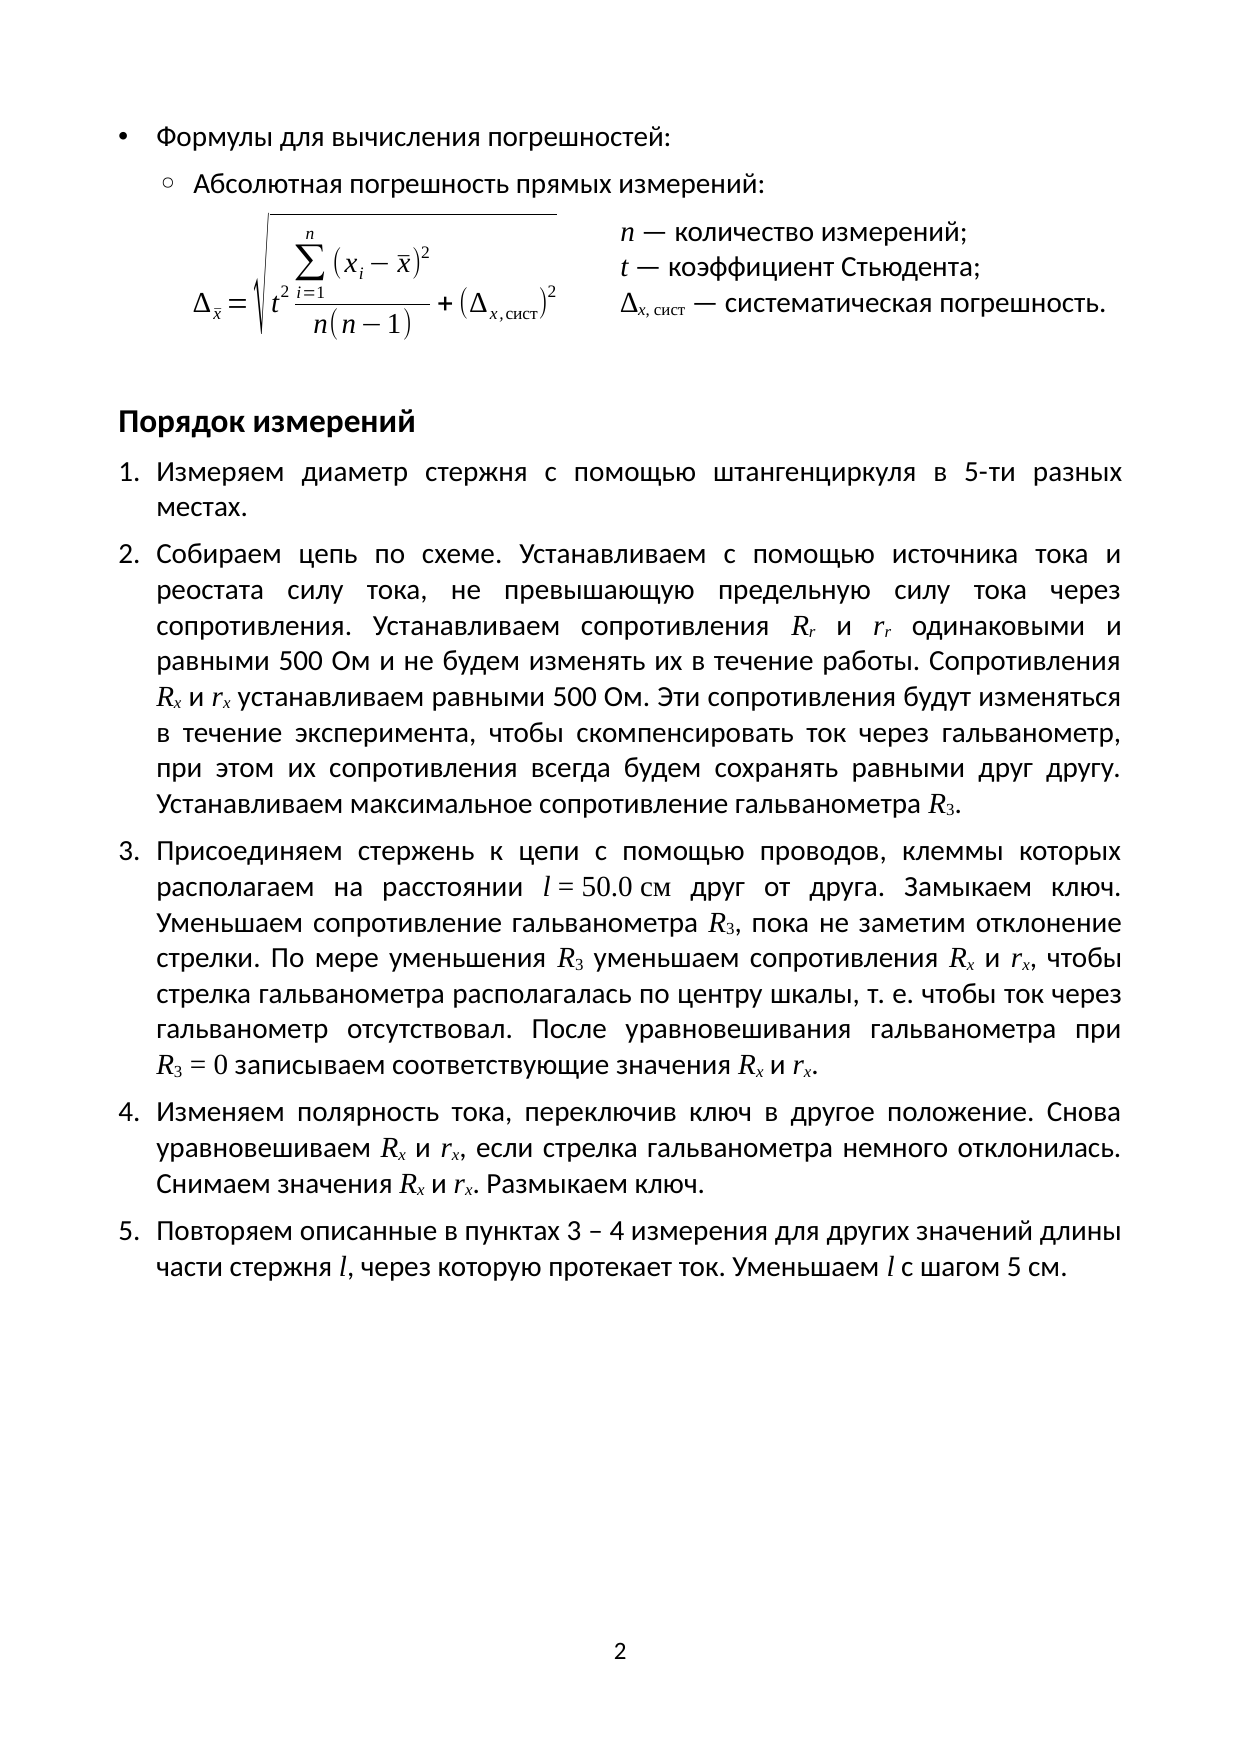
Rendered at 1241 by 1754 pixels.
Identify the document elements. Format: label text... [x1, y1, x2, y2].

table_header [193, 213, 620, 353]
subtitle Порядок измерений [118, 400, 1122, 441]
list Повторяем описанные в пунктах 3 – 4 измерения для других значений длины части стержня l, через которую протекает ток. Уменьшаем l с шагом 5 см. [118, 1212, 1122, 1283]
list Измеряем диаметр стержня с помощью штангенциркуля в 5-ти разных местах. [118, 453, 1122, 524]
list Присоединяем стержень к цепи с помощью проводов, клеммы которых располагаем на расстоянии l = 50.0 см друг от друга. Замыкаем ключ. Уменьшаем сопротивление гальванометра R3, пока не заметим отклонение стрелки. По мере уменьшения R3 уменьшаем сопротивления Rx и rx, чтобы стрелка гальванометра располагалась по центру шкалы, т. е. чтобы ток через гальванометр отсутствовал. После уравновешивания гальванометра при R3 = 0 записываем соответствующие значения Rx и rx. [118, 832, 1122, 1082]
list Формулы для вычисления погрешностей: [118, 118, 1122, 154]
list Абсолютная погрешность прямых измерений: [156, 166, 1122, 201]
list Собираем цепь по схеме. Устанавливаем с помощью источника тока и реостата силу тока, не превышающую предельную силу тока через сопротивления. Устанавливаем сопротивления Rr и rr одинаковыми и равными 500 Ом и не будем изменять их в течение работы. Сопротивления Rx и rx устанавливаем равными 500 Ом. Эти сопротивления будут изменяться в течение эксперимента, чтобы скомпенсировать ток через гальванометр, при этом их сопротивления всегда будем сохранять равными друг другу. Устанавливаем максимальное сопротивление гальванометра R3. [118, 536, 1122, 821]
list Изменяем полярность тока, переключив ключ в другое положение. Снова уравновешиваем Rx и rx, если стрелка гальванометра немного отклонилась. Снимаем значения Rx и rx. Размыкаем ключ. [118, 1093, 1122, 1200]
table_header n — количество измерений; t — коэффициент Стьюдента; ∆x, сист — систематическая погрешность. [620, 213, 1122, 353]
